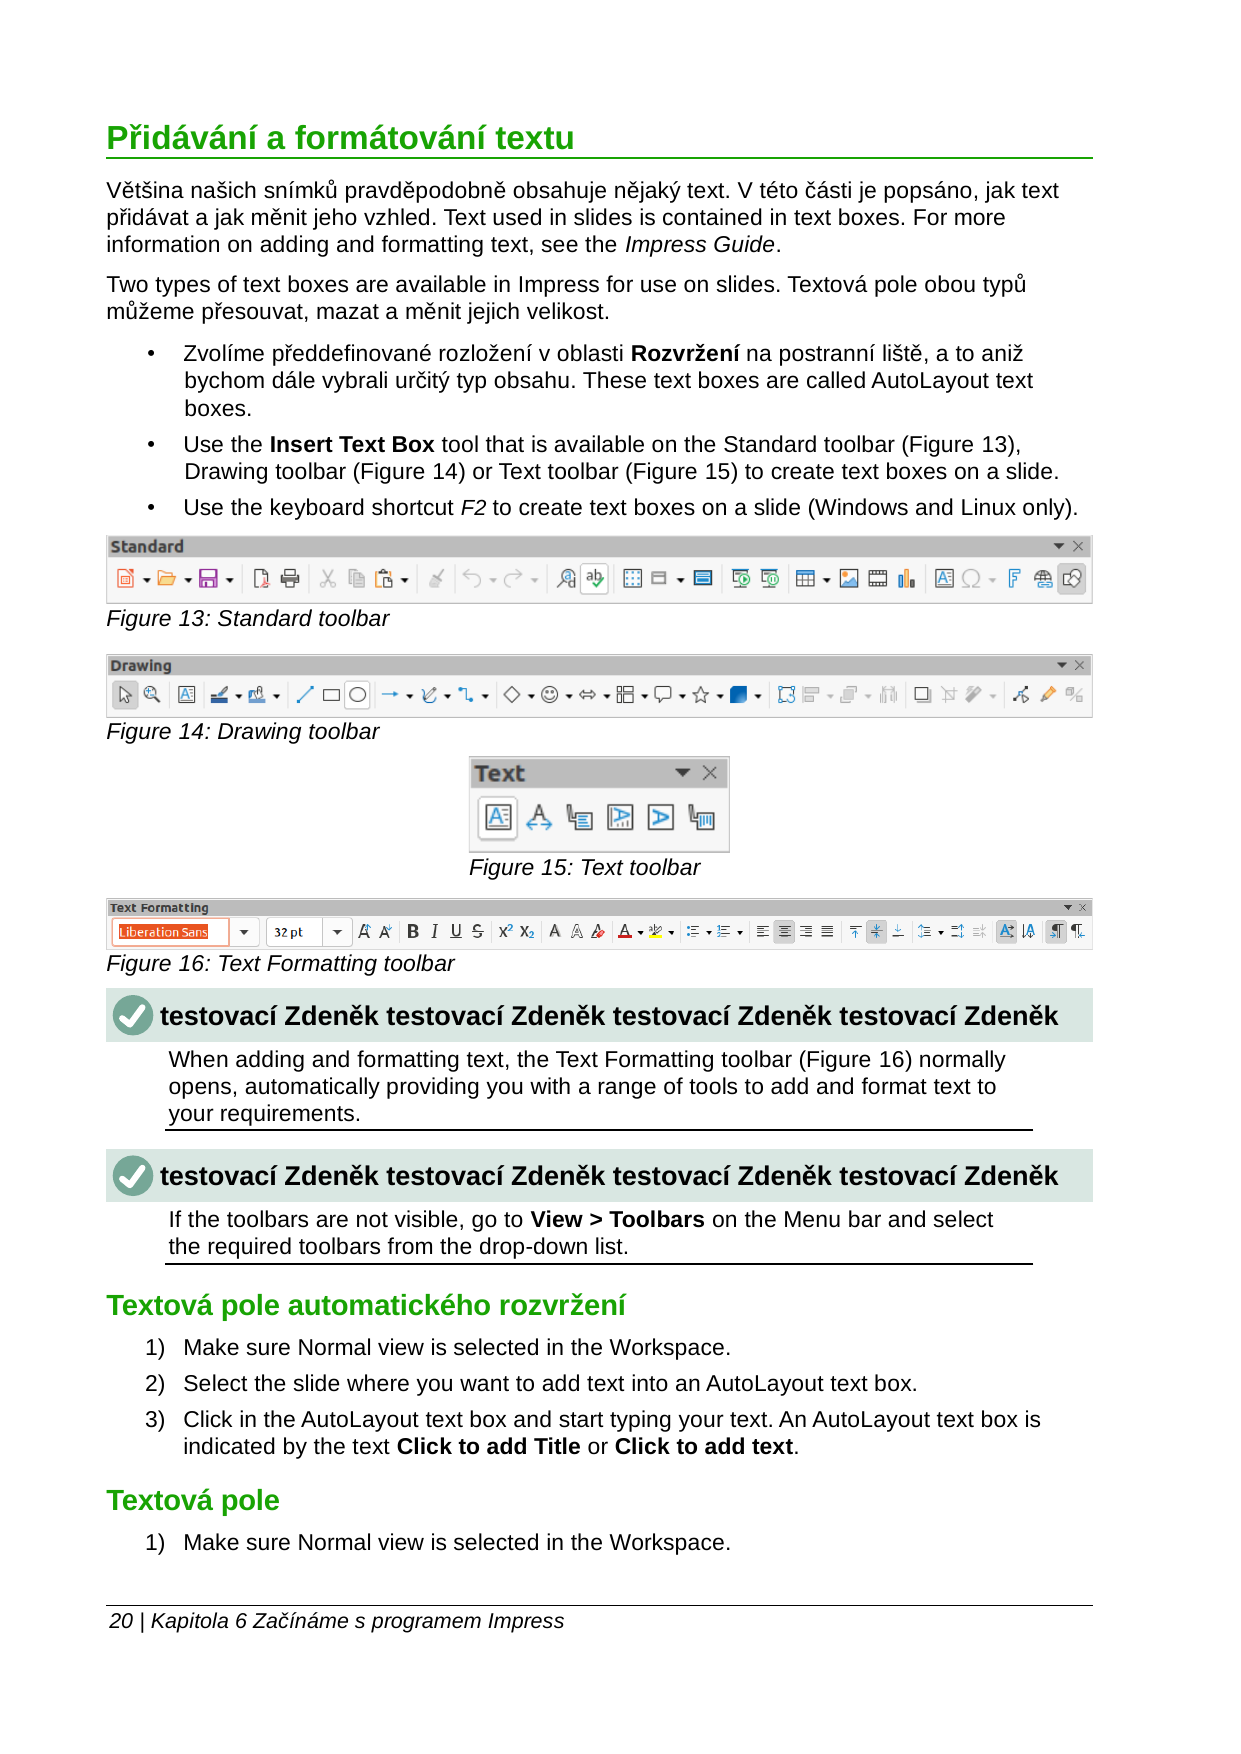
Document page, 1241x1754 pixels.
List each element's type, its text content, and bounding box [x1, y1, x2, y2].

text Figure 15: Text toolbar [469, 853, 730, 880]
text Figure 13: Standard toolbar [106, 604, 1093, 631]
list Click in the AutoLayout text box and start typing your text. An AutoLayout text box is indicated by the text Click to add Title or Click to add text. [165, 1406, 1093, 1460]
text Většina našich snímků pravděpodobně obsahuje nějaký text. V této části je popsáno, jak text přidávat a jak měnit jeho vzhled. Text used in slides is contained in text boxes. For more information on adding and formatting text, see the Impress Guide. [106, 176, 1093, 258]
text Figure 14: Drawing toolbar [106, 718, 1093, 744]
subtitle testovací Zdeněk testovací Zdeněk testovací Zdeněk testovací Zdeněk [106, 988, 1093, 1042]
list Use the Insert Text Box tool that is available on the Standard toolbar (Figure 13), Drawing toolbar (Figure 14) or Text toolbar (Figure 15) to create text boxes on a slide. [144, 427, 1093, 484]
picture [106, 535, 1093, 604]
text If the toolbars are not visible, go to View > Toolbars on the Menu bar and select the required toolbars from the drop-down list. [165, 1202, 1033, 1263]
subtitle Přidávání a formátování textu [106, 118, 1093, 157]
list Use the keyboard shortcut F2 to create text boxes on a slide (Windows and Linux only). [144, 490, 1093, 523]
subtitle Textová pole [106, 1483, 1093, 1517]
picture [106, 898, 1093, 950]
list Select the slide where you want to add text into an AutoLayout text box. [165, 1369, 1093, 1397]
picture [468, 756, 730, 853]
list Zvolíme předdefinované rozložení v oblasti Rozvržení na postranní liště, a to aniž bychom dále vybrali určitý typ obsahu. These text boxes are called AutoLayout text boxes. [144, 337, 1093, 421]
subtitle testovací Zdeněk testovací Zdeněk testovací Zdeněk testovací Zdeněk [106, 1149, 1093, 1202]
subtitle Textová pole automatického rozvržení [106, 1288, 1093, 1322]
list Make sure Normal view is selected in the Workspace. [165, 1529, 1093, 1556]
picture [106, 654, 1093, 718]
text Figure 16: Text Formatting toolbar [106, 950, 1093, 976]
list Make sure Normal view is selected in the Workspace. [165, 1334, 1093, 1361]
text Two types of text boxes are available in Impress for use on slides. Textová pole obou typů můžeme přesouvat, mazat a měnit jejich velikost. [106, 270, 1093, 324]
text When adding and formatting text, the Text Formatting toolbar (Figure 16) normally opens, automatically providing you with a range of tools to add and format text to your requirements. [165, 1042, 1033, 1129]
